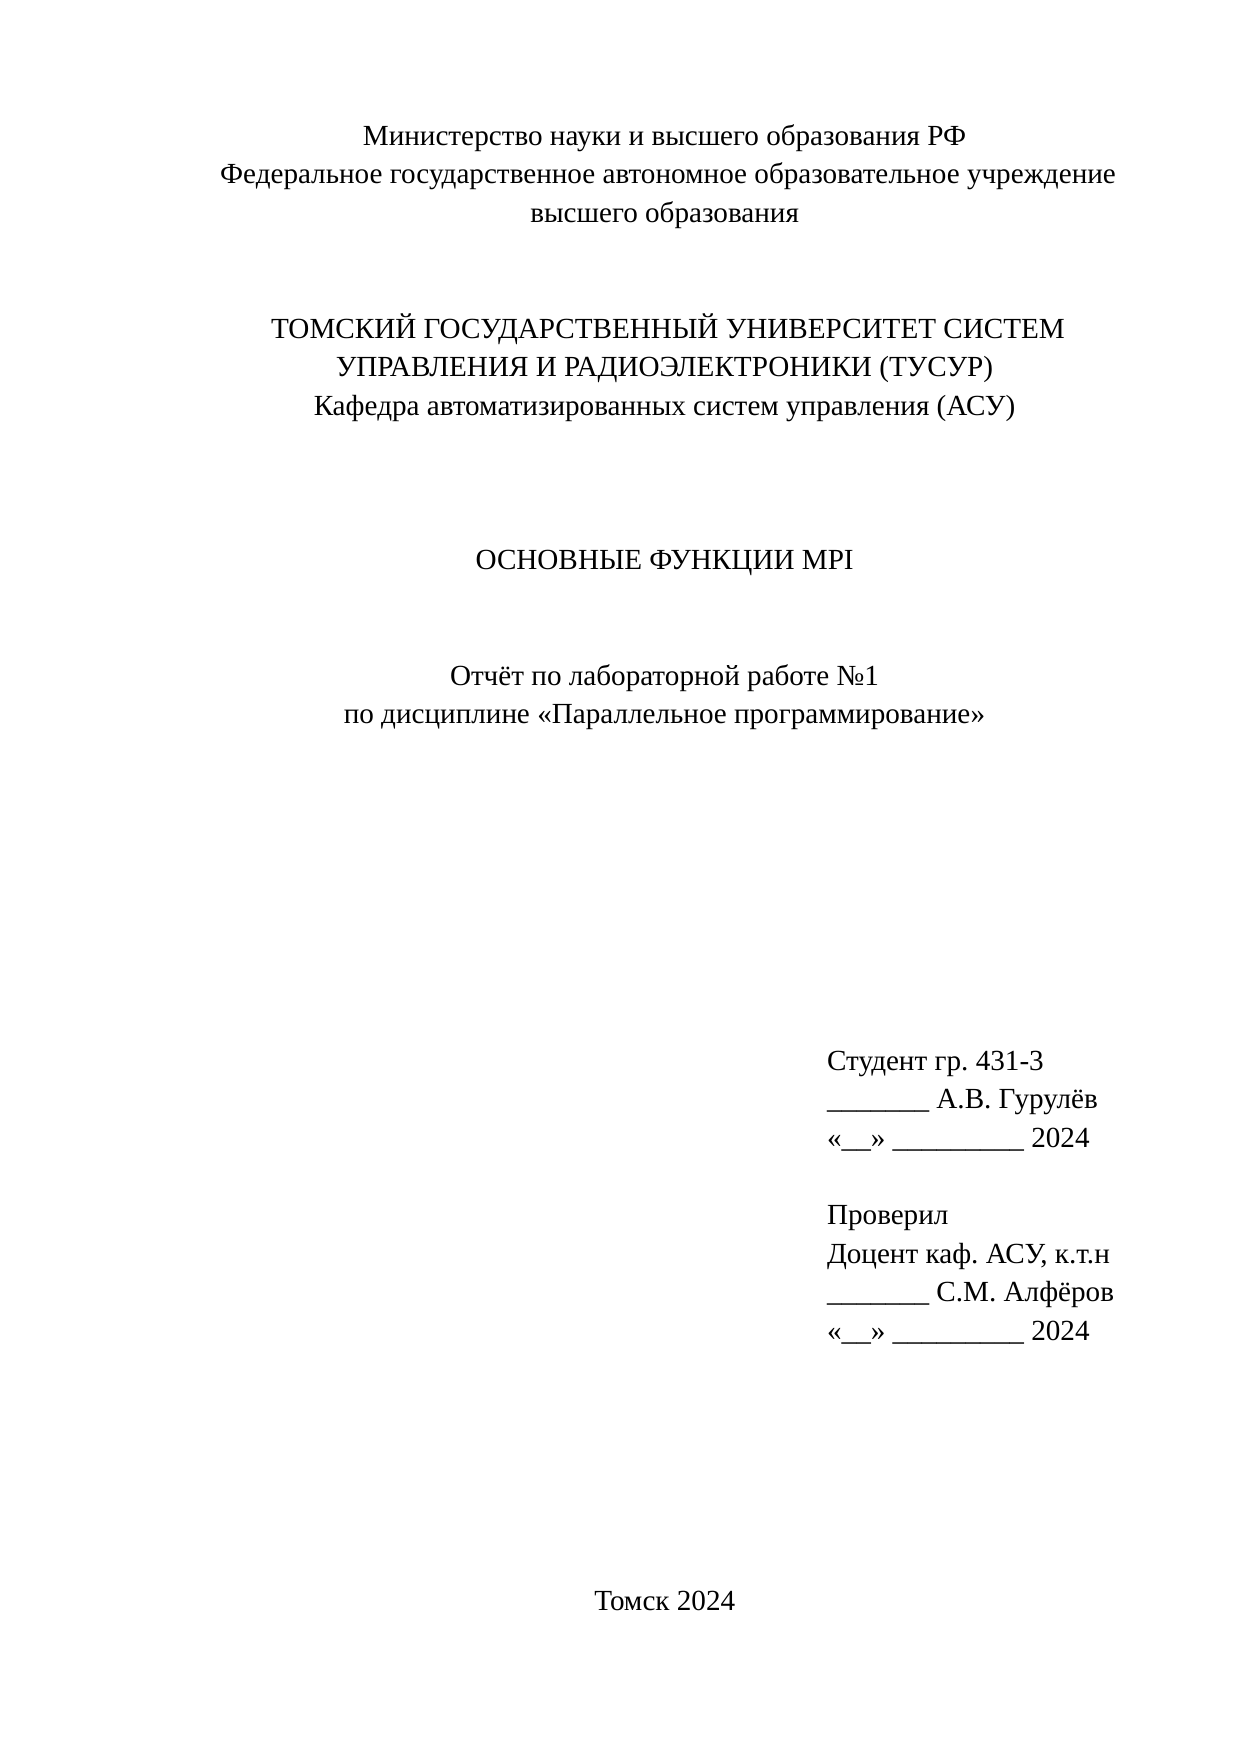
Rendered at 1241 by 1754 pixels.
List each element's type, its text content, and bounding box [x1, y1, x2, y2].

text Томск 2024 [177, 1583, 1152, 1616]
text ТОМСКИЙ ГОСУДАРСТВЕННЫЙ УНИВЕРСИТЕТ СИСТЕМ УПРАВЛЕНИЯ И РАДИОЭЛЕКТРОНИКИ (ТУСУР) [177, 311, 1152, 383]
text Проверил [827, 1197, 1152, 1231]
text Министерство науки и высшего образования РФ [177, 118, 1152, 152]
text «__» _________ 2024 [827, 1120, 1152, 1154]
text Доцент каф. АСУ, к.т.н [827, 1236, 1152, 1269]
text Отчёт по лабораторной работе №1 по дисциплине «Параллельное программирование» [177, 658, 1152, 730]
text _______ А.В. Гурулёв [827, 1082, 1152, 1115]
text Основные функции MPI [177, 542, 1152, 576]
text «__» _________ 2024 [827, 1313, 1152, 1346]
text _______ С.М. Алфёров [827, 1274, 1152, 1308]
text Федеральное государственное автономное образовательное учреждение высшего образования [177, 157, 1152, 229]
text Студент гр. 431-3 [827, 1043, 1152, 1077]
text Кафедра автоматизированных систем управления (АСУ) [177, 388, 1152, 421]
